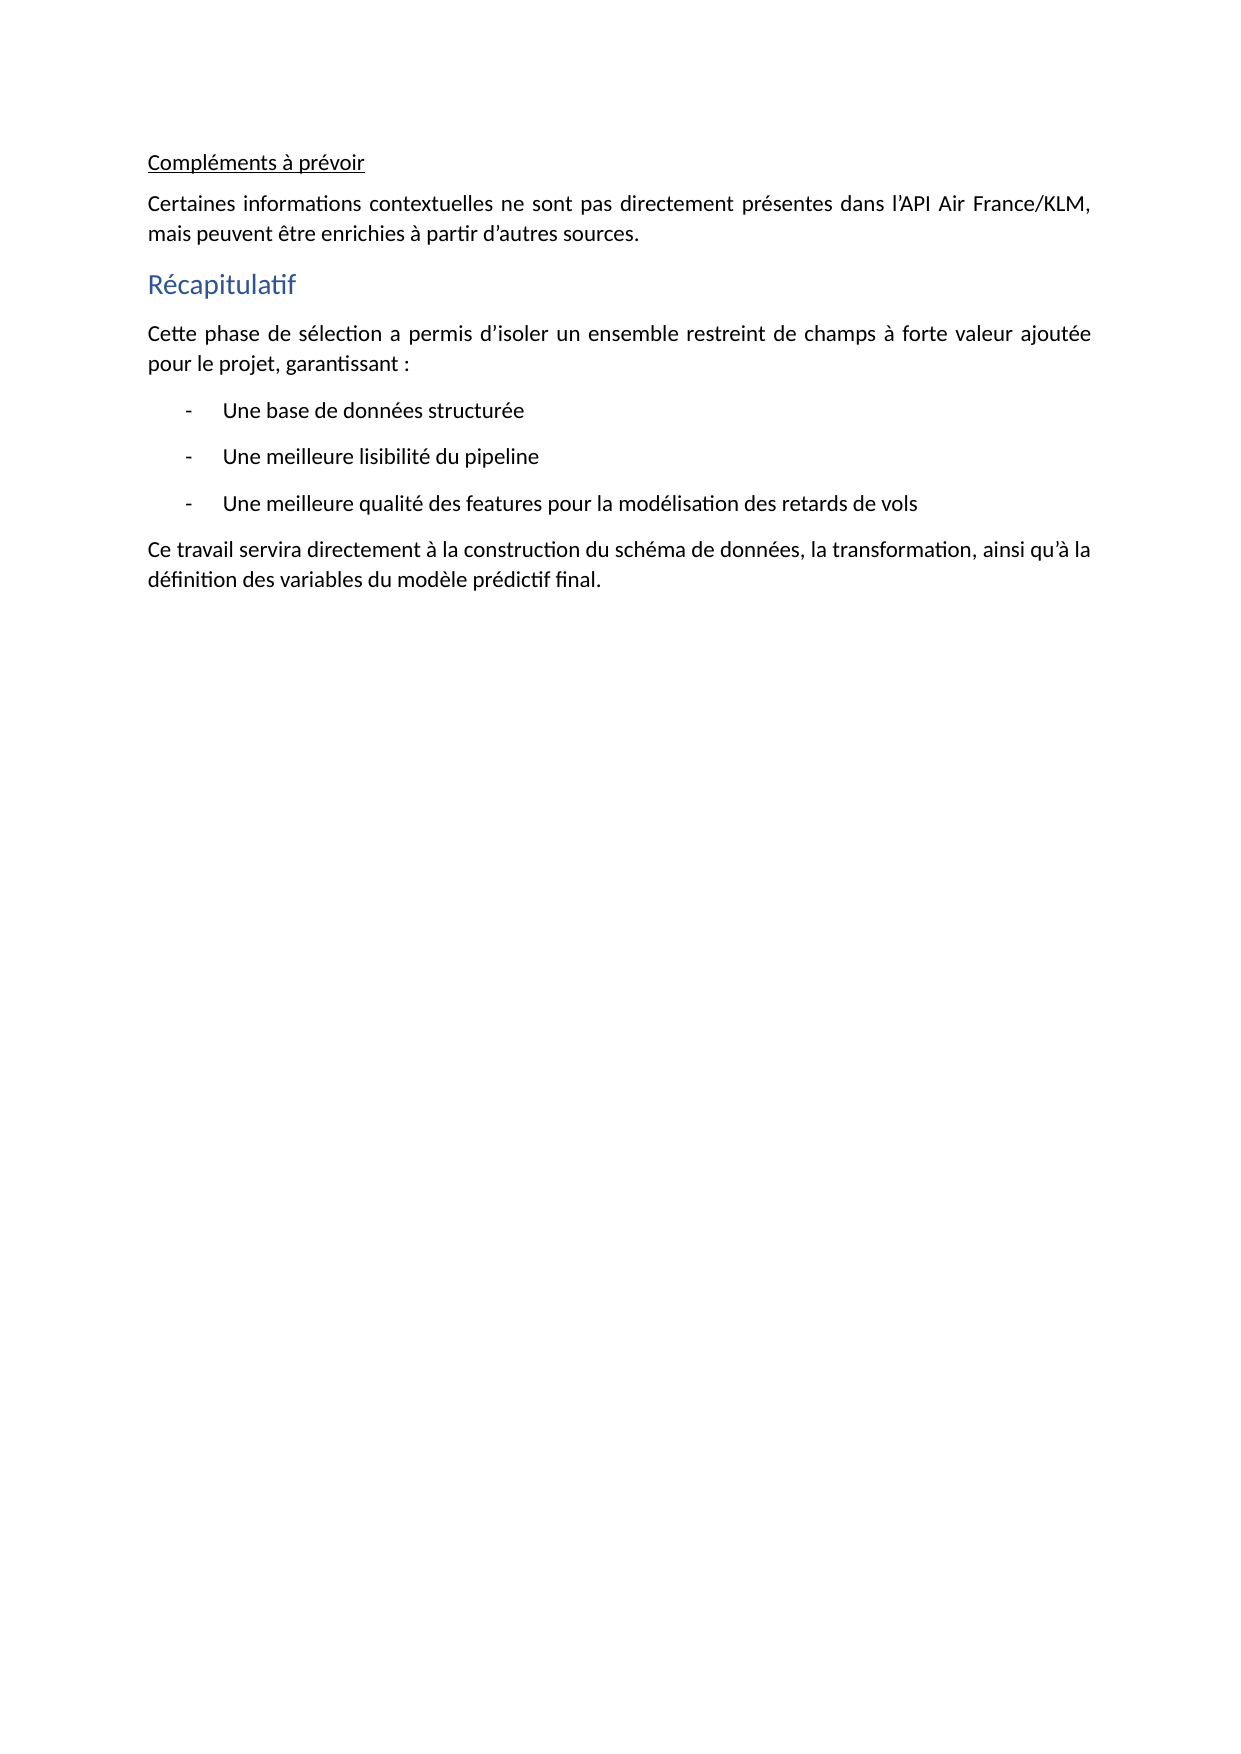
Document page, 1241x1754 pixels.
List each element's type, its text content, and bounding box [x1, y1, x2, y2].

text Certaines informations contextuelles ne sont pas directement présentes dans l’API Air France/KLM, mais peuvent être enrichies à partir d’autres sources. [148, 189, 1093, 247]
subtitle Récapitulatif [148, 266, 1093, 302]
text Cette phase de sélection a permis d’isoler un ensemble restreint de champs à forte valeur ajoutée pour le projet, garantissant : [148, 319, 1093, 377]
list Une base de données structurée [185, 396, 1093, 424]
list Une meilleure qualité des features pour la modélisation des retards de vols [185, 489, 1093, 517]
list Une meilleure lisibilité du pipeline [185, 442, 1093, 471]
text Compléments à prévoir [148, 148, 1093, 176]
text Ce travail servira directement à la construction du schéma de données, la transformation, ainsi qu’à la définition des variables du modèle prédictif final. [148, 536, 1093, 593]
